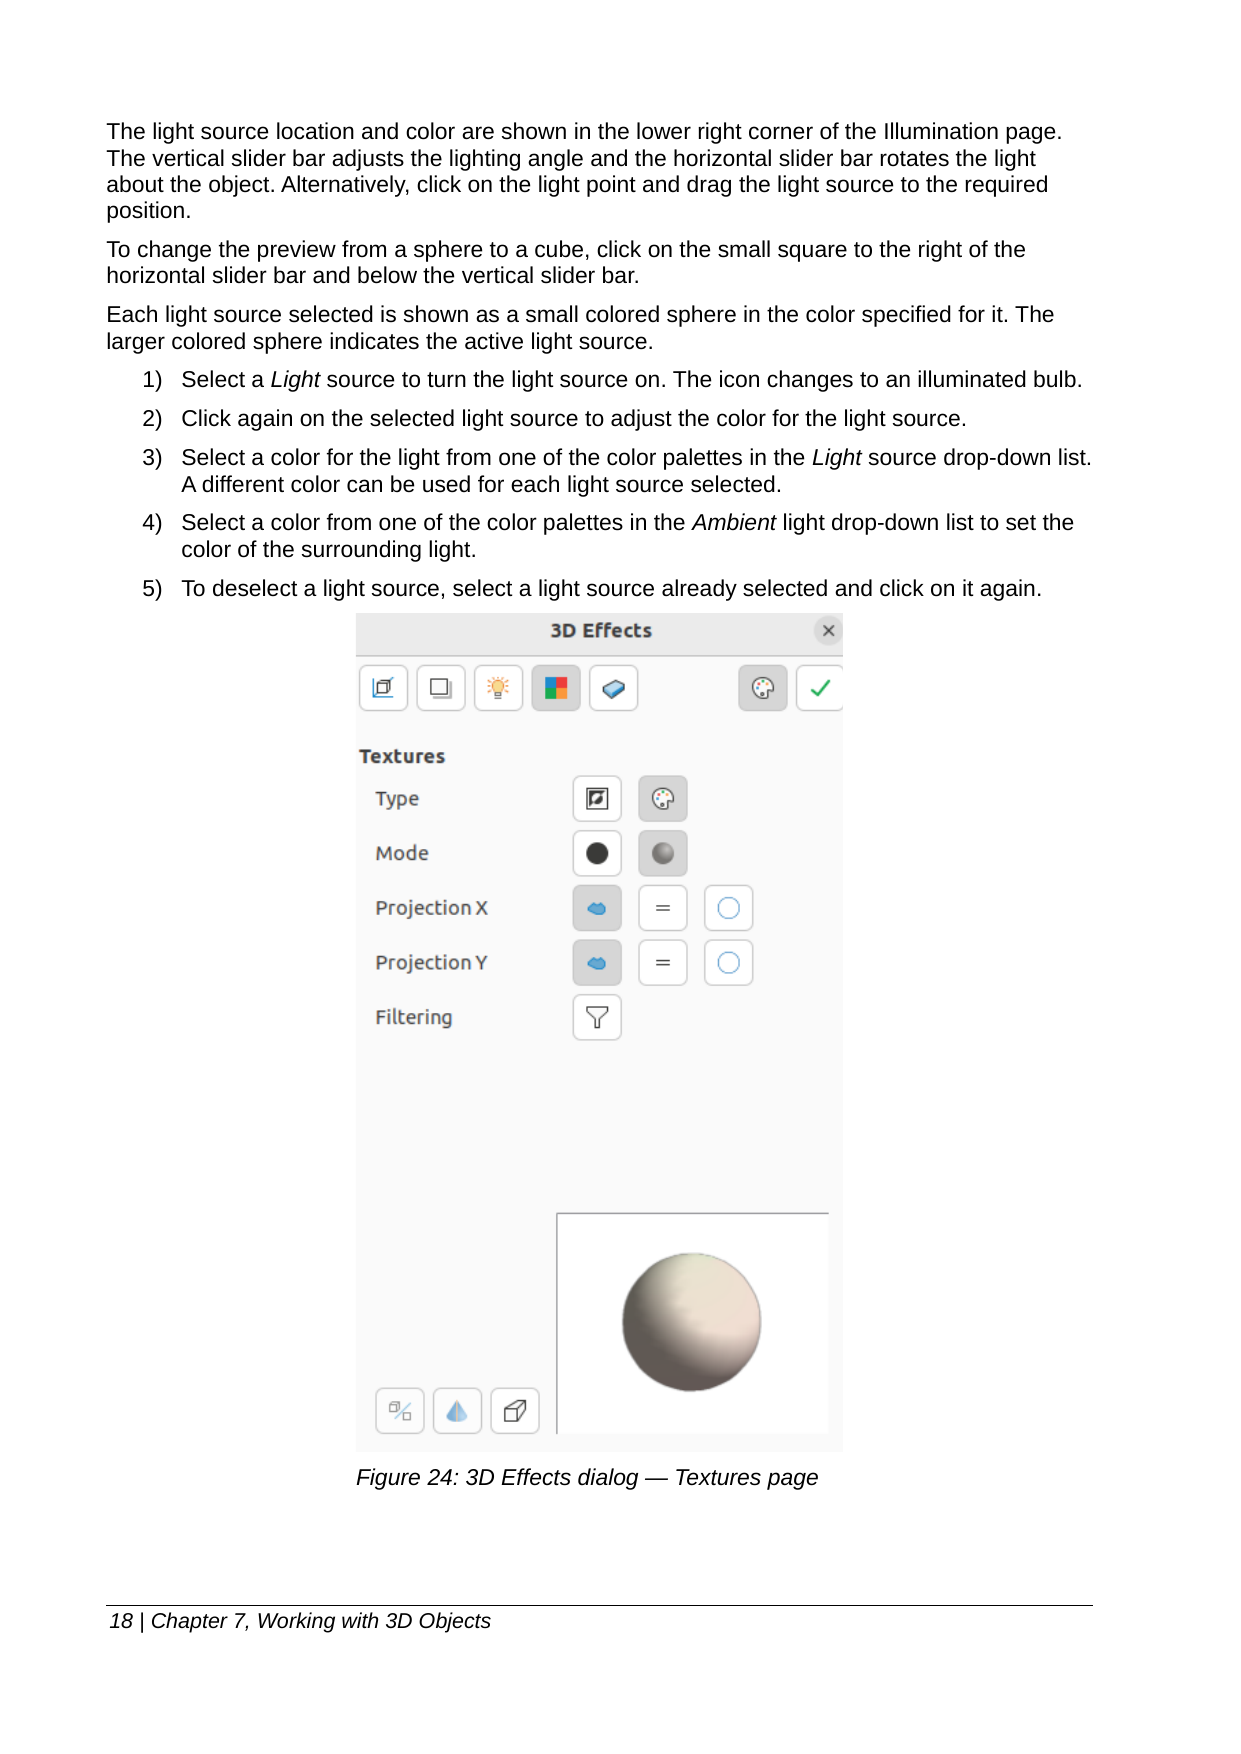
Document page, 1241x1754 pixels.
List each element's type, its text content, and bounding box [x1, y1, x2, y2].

text Each light source selected is shown as a small colored sphere in the color specified for it. The larger colored sphere indicates the active light source. [106, 301, 1093, 354]
list Select a color from one of the color palettes in the Ambient light drop-down list to set the color of the surrounding light. [162, 509, 1093, 562]
picture [355, 613, 843, 1452]
list Select a Light source to turn the light source on. The icon changes to an illuminated bulb. [162, 366, 1093, 393]
list To deselect a light source, select a light source already selected and click on it again. [162, 574, 1093, 601]
list Select a color for the light from one of the color palettes in the Light source drop-down list. A different color can be used for each light source selected. [162, 444, 1093, 497]
text Figure 24: 3D Effects dialog — Textures page [356, 1464, 843, 1490]
text The light source location and color are shown in the lower right corner of the Illumination page. The vertical slider bar adjusts the lighting angle and the horizontal slider bar rotates the light about the object. Alternatively, click on the light point and drag the light source to the required position. [106, 118, 1093, 223]
list Click again on the selected light source to adjust the color for the light source. [162, 405, 1093, 432]
text To change the preview from a sphere to a cube, click on the small square to the right of the horizontal slider bar and below the vertical slider bar. [106, 236, 1093, 289]
